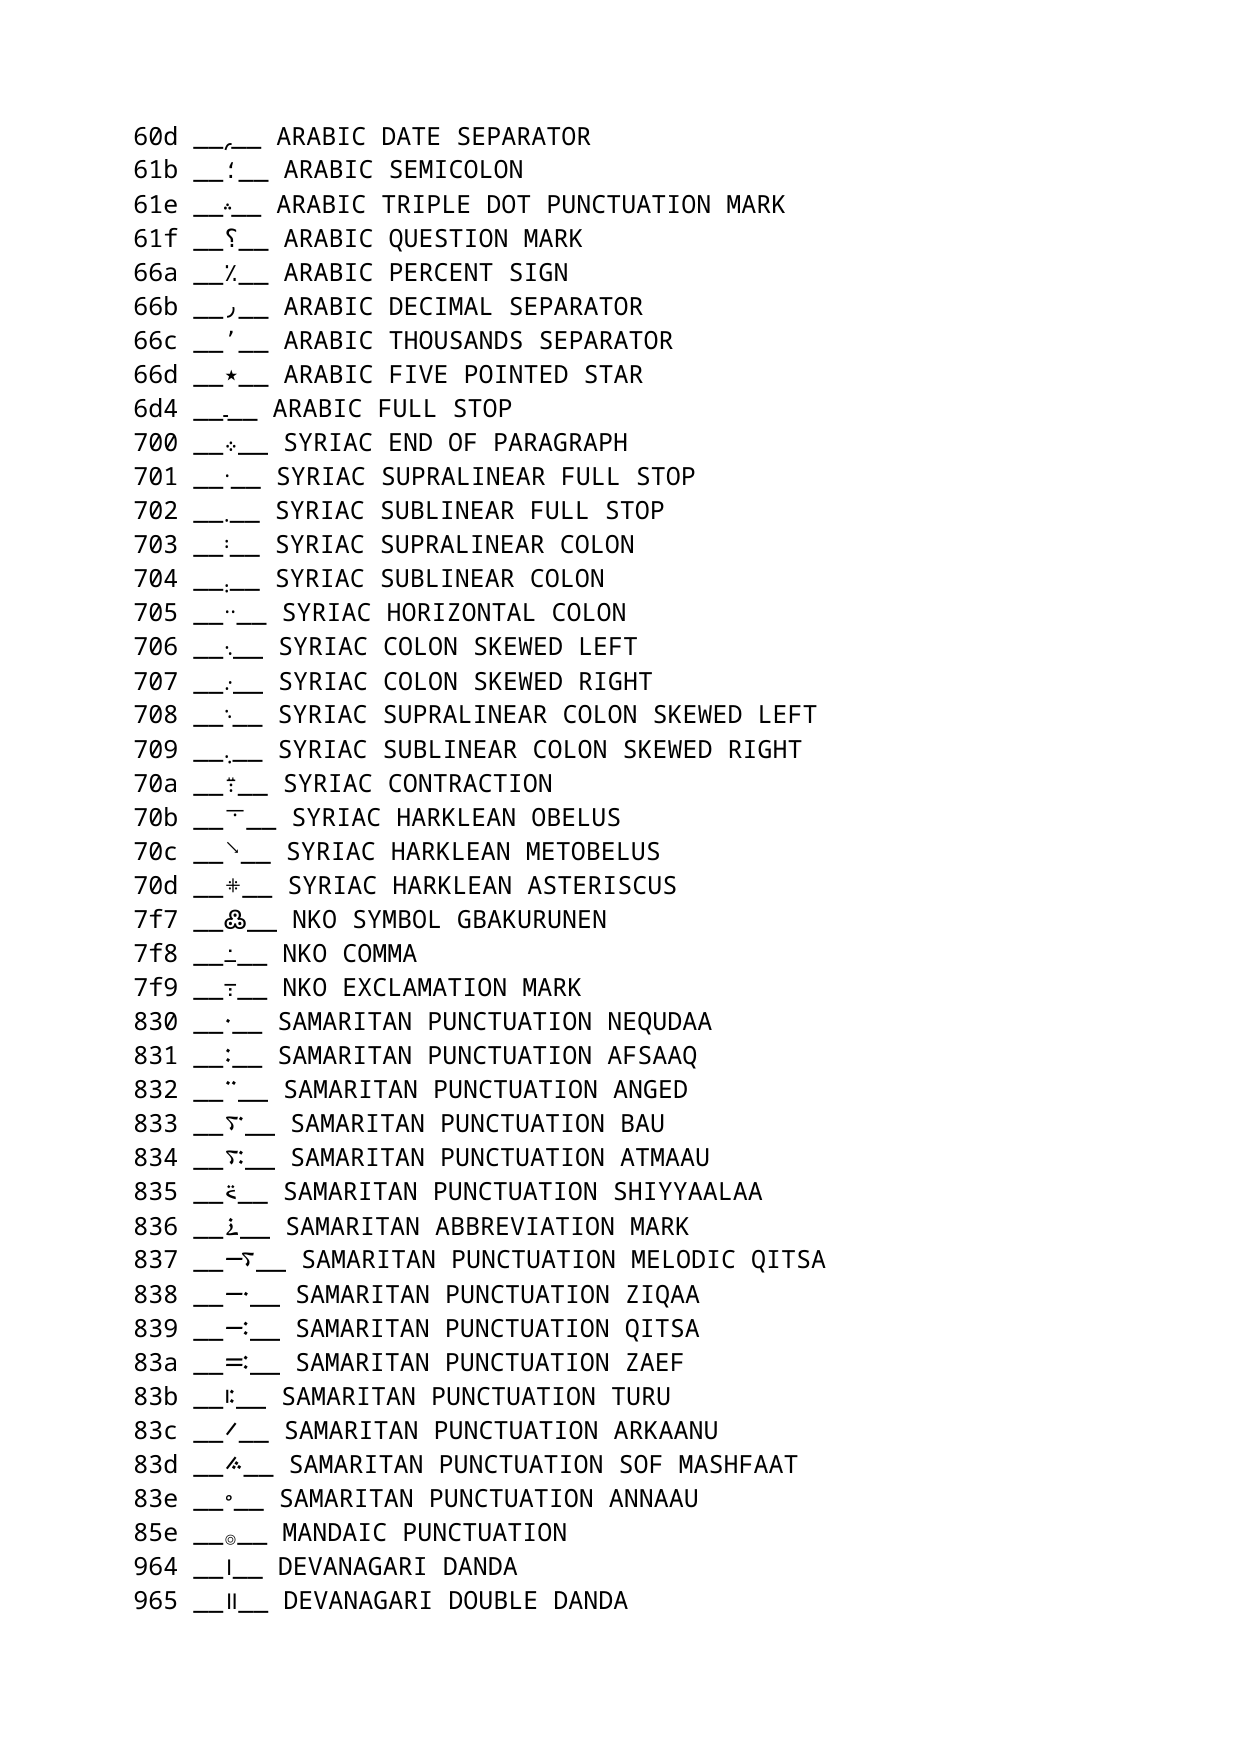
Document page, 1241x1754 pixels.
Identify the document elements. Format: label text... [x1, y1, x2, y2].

text 708 __܈__ SYRIAC SUPRALINEAR COLON SKEWED LEFT [118, 697, 1122, 731]
text 709 __܉__ SYRIAC SUBLINEAR COLON SKEWED RIGHT [118, 731, 1122, 765]
text 83b __࠻__ SAMARITAN PUNCTUATION TURU [118, 1378, 1122, 1412]
text 701 __܁__ SYRIAC SUPRALINEAR FULL STOP [118, 459, 1122, 493]
text 704 __܄__ SYRIAC SUBLINEAR COLON [118, 561, 1122, 595]
text 83d __࠽__ SAMARITAN PUNCTUATION SOF MASHFAAT [118, 1447, 1122, 1481]
text 61f __؟__ ARABIC QUESTION MARK [118, 220, 1122, 254]
text 965 __॥__ DEVANAGARI DOUBLE DANDA [118, 1583, 1122, 1617]
text 836 __࠶__ SAMARITAN ABBREVIATION MARK [118, 1208, 1122, 1242]
text 703 __܃__ SYRIAC SUPRALINEAR COLON [118, 527, 1122, 561]
text 830 __࠰__ SAMARITAN PUNCTUATION NEQUDAA [118, 1004, 1122, 1038]
text 707 __܇__ SYRIAC COLON SKEWED RIGHT [118, 663, 1122, 697]
text 705 __܅__ SYRIAC HORIZONTAL COLON [118, 595, 1122, 629]
text 83c __࠼__ SAMARITAN PUNCTUATION ARKAANU [118, 1412, 1122, 1447]
text 61e __؞__ ARABIC TRIPLE DOT PUNCTUATION MARK [118, 186, 1122, 220]
text 70a __܊__ SYRIAC CONTRACTION [118, 765, 1122, 799]
text 837 __࠷__ SAMARITAN PUNCTUATION MELODIC QITSA [118, 1242, 1122, 1276]
text 66c __٬__ ARABIC THOUSANDS SEPARATOR [118, 322, 1122, 357]
text 835 __࠵__ SAMARITAN PUNCTUATION SHIYYAALAA [118, 1174, 1122, 1208]
text 706 __܆__ SYRIAC COLON SKEWED LEFT [118, 629, 1122, 663]
text 6d4 __۔__ ARABIC FULL STOP [118, 391, 1122, 425]
text 70d __܍__ SYRIAC HARKLEAN ASTERISCUS [118, 867, 1122, 902]
text 702 __܂__ SYRIAC SUBLINEAR FULL STOP [118, 493, 1122, 527]
text 66a __٪__ ARABIC PERCENT SIGN [118, 254, 1122, 288]
text 60d __؍__ ARABIC DATE SEPARATOR [118, 118, 1122, 152]
text 7f9 __߹__ NKO EXCLAMATION MARK [118, 970, 1122, 1004]
text 838 __࠸__ SAMARITAN PUNCTUATION ZIQAA [118, 1276, 1122, 1310]
text 83a __࠺__ SAMARITAN PUNCTUATION ZAEF [118, 1344, 1122, 1378]
text 833 __࠳__ SAMARITAN PUNCTUATION BAU [118, 1106, 1122, 1140]
text 70c __܌__ SYRIAC HARKLEAN METOBELUS [118, 833, 1122, 867]
text 70b __܋__ SYRIAC HARKLEAN OBELUS [118, 799, 1122, 833]
text 83e __࠾__ SAMARITAN PUNCTUATION ANNAAU [118, 1481, 1122, 1515]
text 61b __؛__ ARABIC SEMICOLON [118, 152, 1122, 186]
text 700 __܀__ SYRIAC END OF PARAGRAPH [118, 425, 1122, 459]
text 85e __࡞__ MANDAIC PUNCTUATION [118, 1515, 1122, 1549]
text 7f7 __߷__ NKO SYMBOL GBAKURUNEN [118, 902, 1122, 936]
text 66b __٫__ ARABIC DECIMAL SEPARATOR [118, 288, 1122, 322]
text 831 __࠱__ SAMARITAN PUNCTUATION AFSAAQ [118, 1038, 1122, 1072]
text 832 __࠲__ SAMARITAN PUNCTUATION ANGED [118, 1072, 1122, 1106]
text 834 __࠴__ SAMARITAN PUNCTUATION ATMAAU [118, 1140, 1122, 1174]
text 839 __࠹__ SAMARITAN PUNCTUATION QITSA [118, 1310, 1122, 1344]
text 964 __।__ DEVANAGARI DANDA [118, 1549, 1122, 1583]
text 7f8 __߸__ NKO COMMA [118, 936, 1122, 970]
text 66d __٭__ ARABIC FIVE POINTED STAR [118, 357, 1122, 391]
